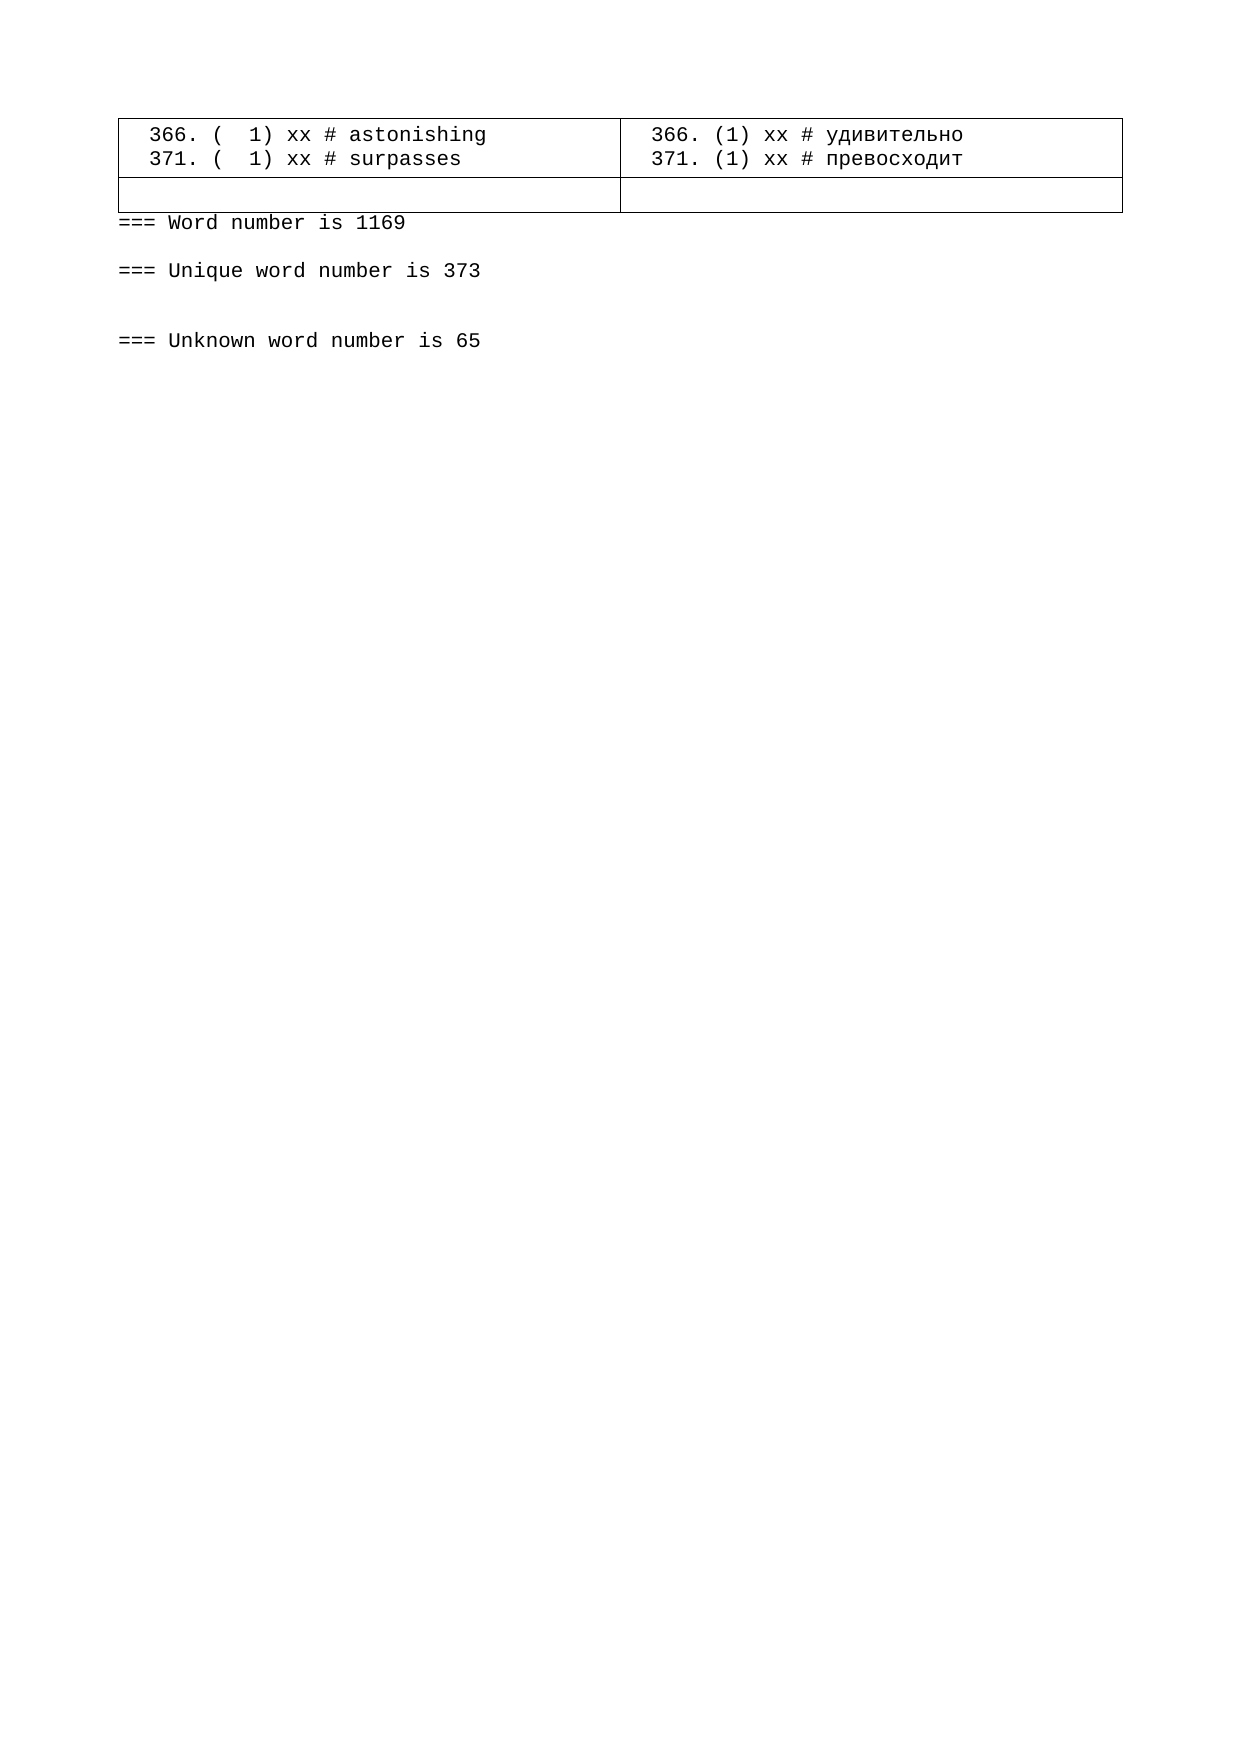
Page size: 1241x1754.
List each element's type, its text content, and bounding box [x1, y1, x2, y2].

text === Unique word number is 373 [118, 259, 1122, 283]
table_header 366. (1) хх # удивительно 371. (1) хх # превосходит [621, 119, 1122, 177]
text === Unknown word number is 65 [118, 331, 1122, 354]
table_cell [119, 178, 620, 212]
text === Word number is 1169 [118, 213, 1122, 236]
table_header 366. ( 1) xx # astonishing 371. ( 1) xx # surpasses [119, 119, 620, 177]
table_cell [621, 178, 1122, 212]
